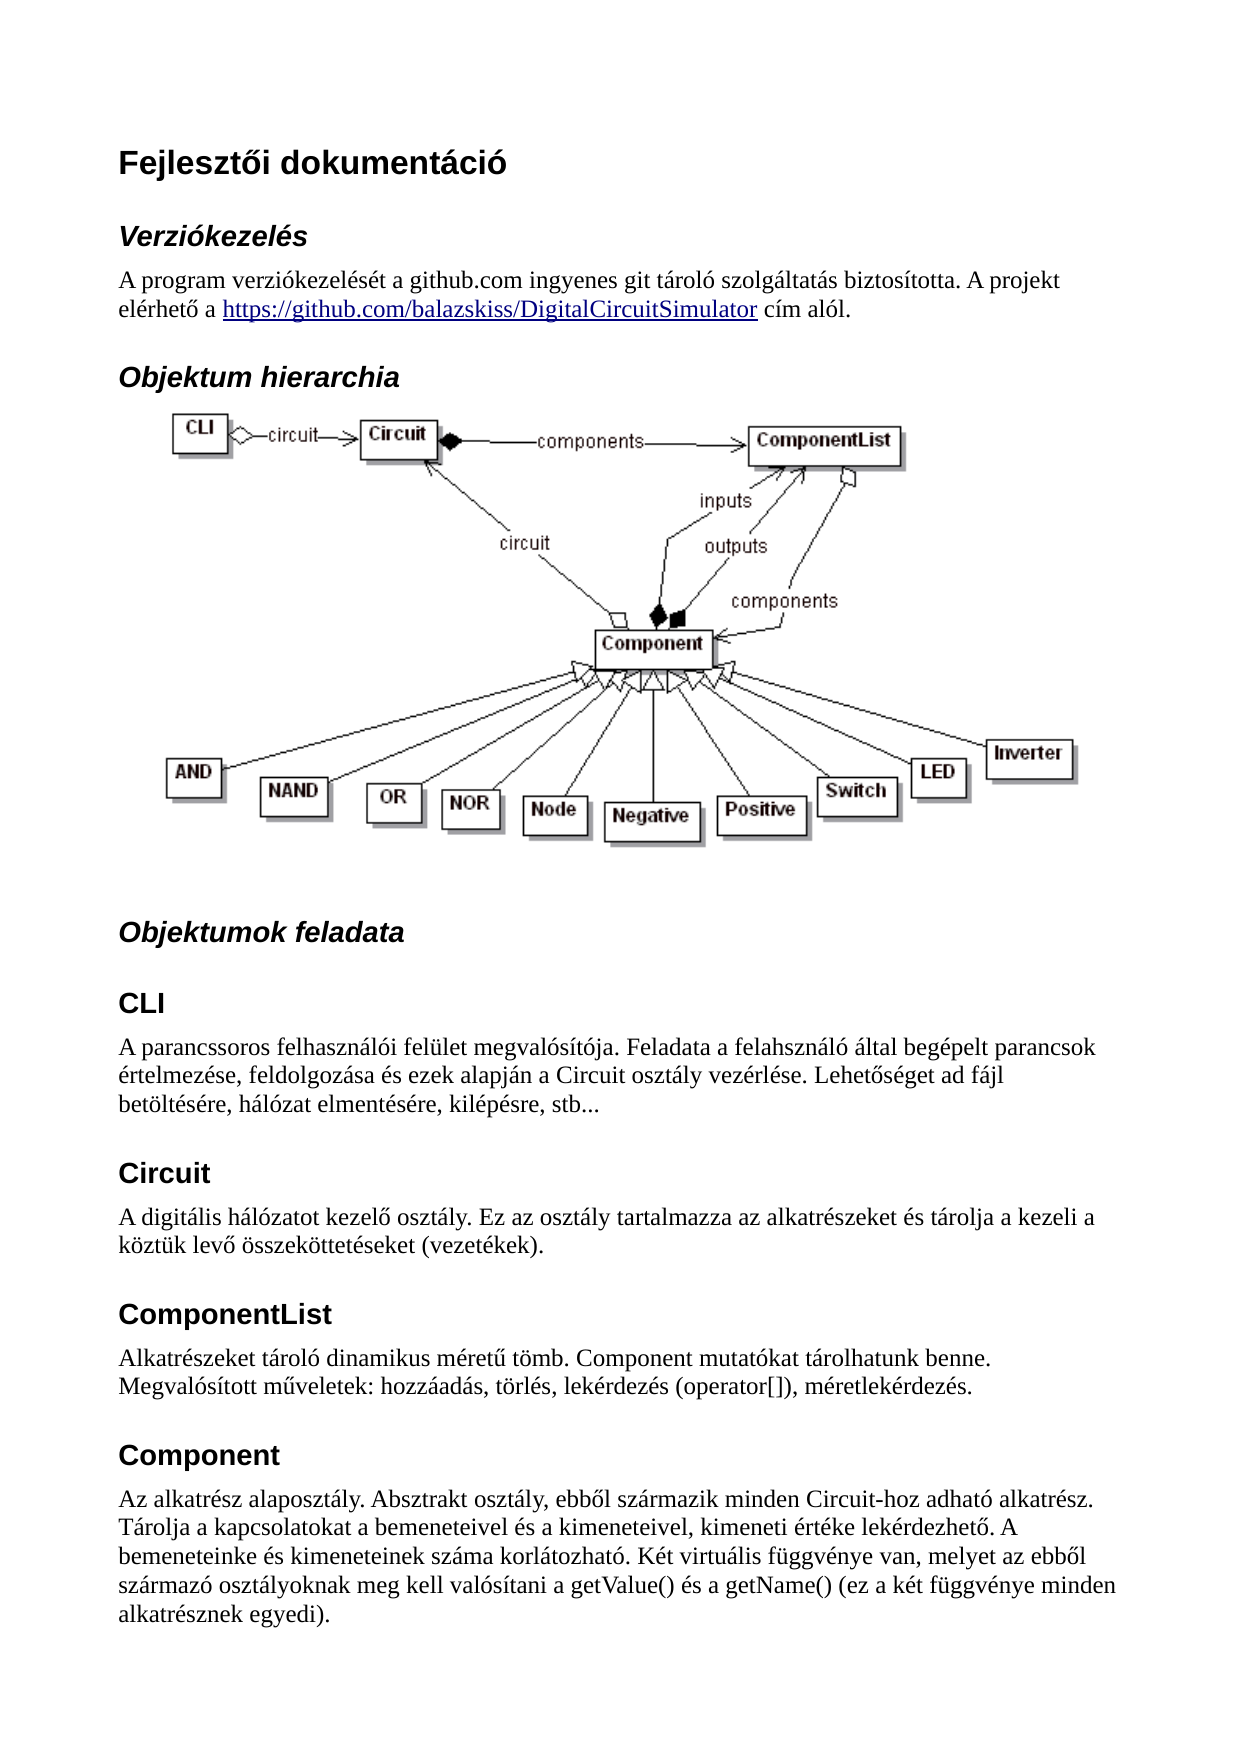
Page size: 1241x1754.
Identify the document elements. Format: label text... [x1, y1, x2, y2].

subtitle CLI [118, 986, 1122, 1019]
text Alkatrészeket tároló dinamikus méretű tömb. Component mutatókat tárolhatunk benne. Megvalósított műveletek: hozzáadás, törlés, lekérdezés (operator[]), méretlekérdezés. [118, 1343, 1122, 1400]
subtitle Component [118, 1438, 1122, 1471]
subtitle Circuit [118, 1156, 1122, 1189]
subtitle Verziókezelés [118, 219, 1122, 253]
text Az alkatrész alaposztály. Absztrakt osztály, ebből származik minden Circuit-hoz adható alkatrész. Tárolja a kapcsolatokat a bemeneteivel és a kimeneteivel, kimeneti értéke lekérdezhető. A bemeneteinke és kimeneteinek száma korlátozható. Két virtuális függvénye van, melyet az ebből származó osztályoknak meg kell valósítani a getValue() és a getName() (ez a két függvénye minden alkatrésznek egyedi). [118, 1484, 1122, 1627]
text A parancssoros felhasználói felület megvalósítója. Feladata a felahsználó által begépelt parancsok értelmezése, feldolgozása és ezek alapján a Circuit osztály vezérlése. Lehetőséget ad fájl betöltésére, hálózat elmentésére, kilépésre, stb... [118, 1032, 1122, 1118]
text A program verziókezelését a github.com ingyenes git tároló szolgáltatás biztosította. A projekt elérhető a https://github.com/balazskiss/DigitalCircuitSimulator cím alól. [118, 265, 1122, 323]
text A digitális hálózatot kezelő osztály. Ez az osztály tartalmazza az alkatrészeket és tárolja a kezeli a köztük levő összeköttetéseket (vezetékek). [118, 1202, 1122, 1259]
picture [160, 406, 1080, 849]
subtitle Objektumok feladata [118, 915, 1122, 948]
subtitle Fejlesztői dokumentáció [118, 143, 1122, 182]
subtitle ComponentList [118, 1297, 1122, 1330]
subtitle Objektum hierarchia [118, 360, 1122, 394]
